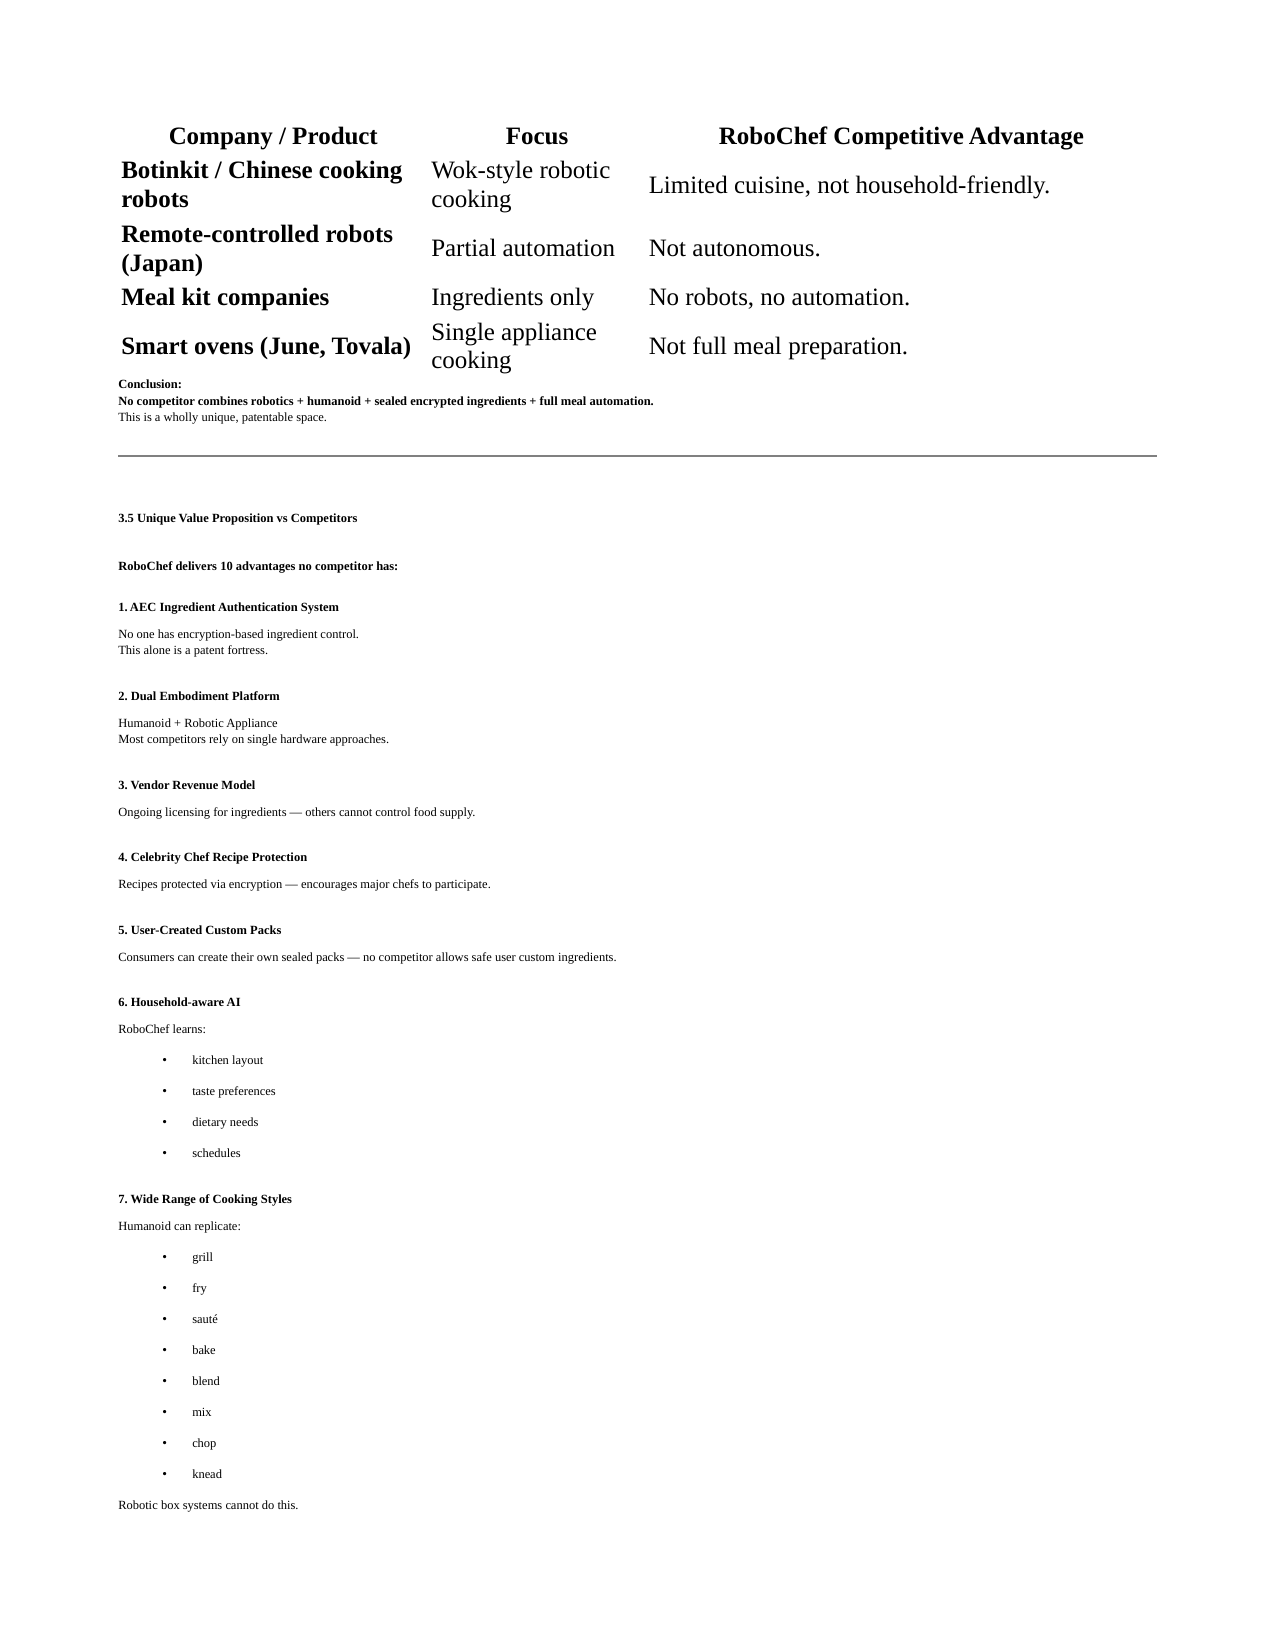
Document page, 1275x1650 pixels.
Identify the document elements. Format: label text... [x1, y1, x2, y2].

table_cell Limited cuisine, not household-friendly. [646, 153, 1157, 216]
list bake [162, 1343, 1157, 1357]
table_header Company / Product [118, 118, 428, 153]
text No one has encryption-based ingredient control. This alone is a patent fortress. [118, 627, 1157, 657]
subtitle 5. User-Created Custom Packs [118, 923, 1157, 937]
list chop [162, 1436, 1157, 1450]
list taste preferences [162, 1084, 1157, 1098]
table_cell Ingredients only [428, 279, 646, 314]
subtitle 6. Household-aware AI [118, 995, 1157, 1009]
table_cell Not full meal preparation. [646, 314, 1157, 377]
text Recipes protected via encryption — encourages major chefs to participate. [118, 877, 1157, 891]
list schedules [162, 1146, 1157, 1161]
text Robotic box systems cannot do this. [118, 1498, 1157, 1512]
list knead [162, 1467, 1157, 1481]
table_cell Botinkit / Chinese cooking robots [118, 153, 428, 216]
subtitle 4. Celebrity Chef Recipe Protection [118, 850, 1157, 864]
list grill [162, 1250, 1157, 1264]
table_cell No robots, no automation. [646, 279, 1157, 314]
text Humanoid can replicate: [118, 1219, 1157, 1233]
text RoboChef learns: [118, 1022, 1157, 1036]
table_cell Single appliance cooking [428, 314, 646, 377]
list sauté [162, 1312, 1157, 1326]
table_cell Wok-style robotic cooking [428, 153, 646, 216]
list blend [162, 1374, 1157, 1388]
text Conclusion: No competitor combines robotics + humanoid + sealed encrypted ingredients + full meal automation. This is a wholly unique, patentable space. [118, 377, 1157, 424]
list dietary needs [162, 1115, 1157, 1129]
table_header RoboChef Competitive Advantage [646, 118, 1157, 153]
list kitchen layout [162, 1053, 1157, 1067]
table_cell Partial automation [428, 216, 646, 279]
subtitle 3. Vendor Revenue Model [118, 778, 1157, 792]
subtitle RoboChef delivers 10 advantages no competitor has: [118, 558, 1157, 573]
text Consumers can create their own sealed packs — no competitor allows safe user custom ingredients. [118, 949, 1157, 964]
table_cell Smart ovens (June, Tovala) [118, 314, 428, 377]
subtitle 7. Wide Range of Cooking Styles [118, 1192, 1157, 1206]
text Humanoid + Robotic Appliance Most competitors rely on single hardware approaches. [118, 716, 1157, 746]
table_header Focus [428, 118, 646, 153]
table_cell Remote-controlled robots (Japan) [118, 216, 428, 279]
subtitle 1. AEC Ingredient Authentication System [118, 600, 1157, 614]
subtitle 3.5 Unique Value Proposition vs Competitors [118, 511, 1157, 525]
subtitle 2. Dual Embodiment Platform [118, 689, 1157, 703]
text Ongoing licensing for ingredients — others cannot control food supply. [118, 804, 1157, 819]
table_cell Meal kit companies [118, 279, 428, 314]
list mix [162, 1405, 1157, 1419]
list fry [162, 1281, 1157, 1295]
table_cell Not autonomous. [646, 216, 1157, 279]
